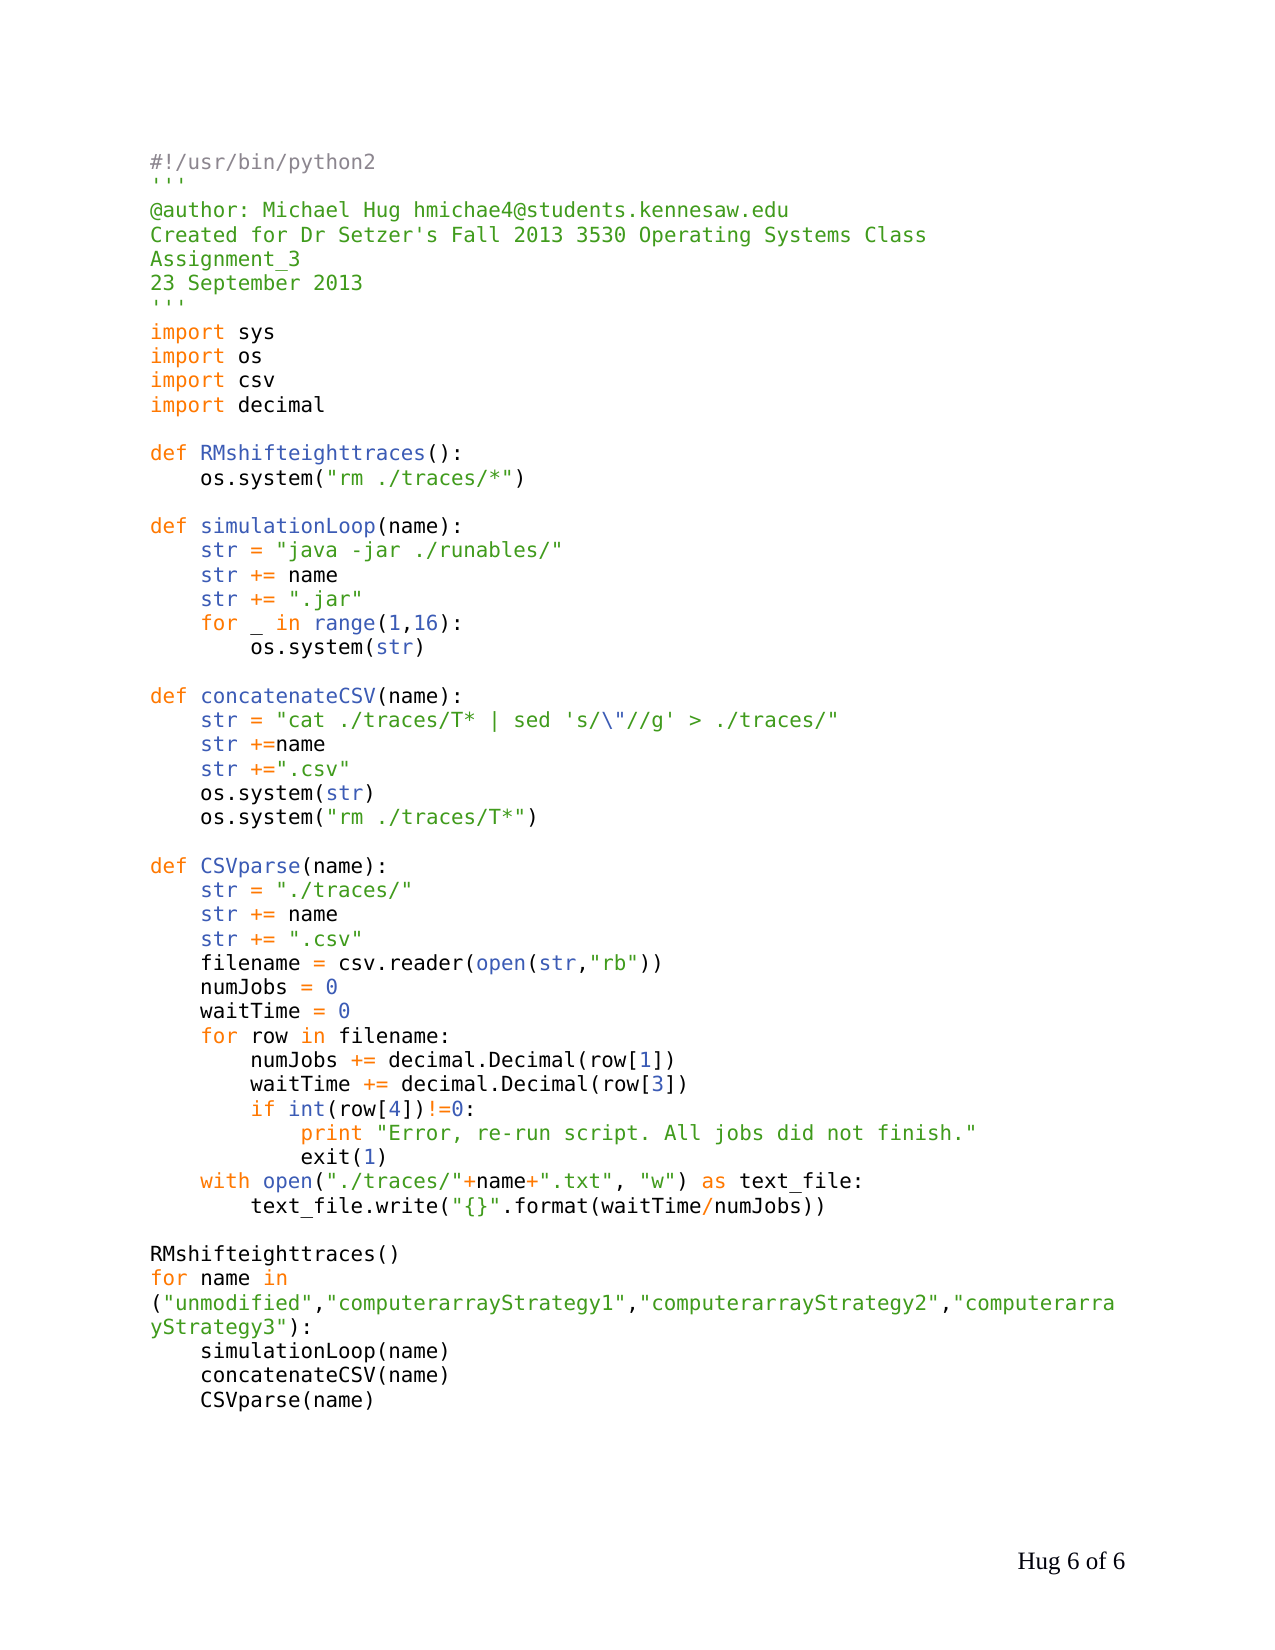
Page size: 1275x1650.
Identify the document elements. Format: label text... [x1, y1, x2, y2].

text str += ".jar" [150, 587, 1125, 611]
text str +=".csv" [150, 757, 1125, 781]
text str = "cat ./traces/T* | sed 's/\"//g' > ./traces/" [150, 708, 1125, 732]
text text_file.write("{}".format(waitTime/numJobs)) [150, 1194, 1125, 1218]
text def RMshifteighttraces(): [150, 441, 1125, 466]
text import decimal [150, 393, 1125, 417]
text str += ".csv" [150, 927, 1125, 951]
text for row in filename: [150, 1024, 1125, 1048]
text def simulationLoop(name): [150, 514, 1125, 538]
text ''' [150, 296, 1125, 320]
text concatenateCSV(name) [150, 1363, 1125, 1388]
text exit(1) [150, 1145, 1125, 1169]
text 23 September 2013 [150, 271, 1125, 296]
text #!/usr/bin/python2 [150, 150, 1125, 174]
text str +=name [150, 732, 1125, 757]
text import os [150, 344, 1125, 368]
text numJobs += decimal.Decimal(row[1]) [150, 1048, 1125, 1072]
text RMshifteighttraces() [150, 1242, 1125, 1266]
text os.system(str) [150, 781, 1125, 805]
text waitTime = 0 [150, 999, 1125, 1024]
text for _ in range(1,16): [150, 611, 1125, 635]
text @author: Michael Hug hmichae4@students.kennesaw.edu [150, 198, 1125, 223]
text if int(row[4])!=0: [150, 1097, 1125, 1121]
text str = "./traces/" [150, 878, 1125, 902]
text with open("./traces/"+name+".txt", "w") as text_file: [150, 1169, 1125, 1194]
text def CSVparse(name): [150, 854, 1125, 878]
text str += name [150, 902, 1125, 927]
text os.system("rm ./traces/*") [150, 466, 1125, 490]
text Assignment_3 [150, 247, 1125, 271]
text os.system(str) [150, 635, 1125, 660]
text str = "java -jar ./runables/" [150, 538, 1125, 563]
text os.system("rm ./traces/T*") [150, 805, 1125, 829]
text ''' [150, 174, 1125, 198]
text CSVparse(name) [150, 1388, 1125, 1412]
text simulationLoop(name) [150, 1339, 1125, 1363]
text import sys [150, 320, 1125, 344]
text print "Error, re-run script. All jobs did not finish." [150, 1121, 1125, 1145]
text def concatenateCSV(name): [150, 684, 1125, 708]
text for name in ("unmodified","computerarrayStrategy1","computerarrayStrategy2","computerarrayStrategy3"): [150, 1266, 1125, 1339]
text import csv [150, 368, 1125, 393]
text filename = csv.reader(open(str,"rb")) [150, 951, 1125, 975]
text str += name [150, 563, 1125, 587]
text numJobs = 0 [150, 975, 1125, 999]
text Created for Dr Setzer's Fall 2013 3530 Operating Systems Class [150, 223, 1125, 247]
text waitTime += decimal.Decimal(row[3]) [150, 1072, 1125, 1097]
